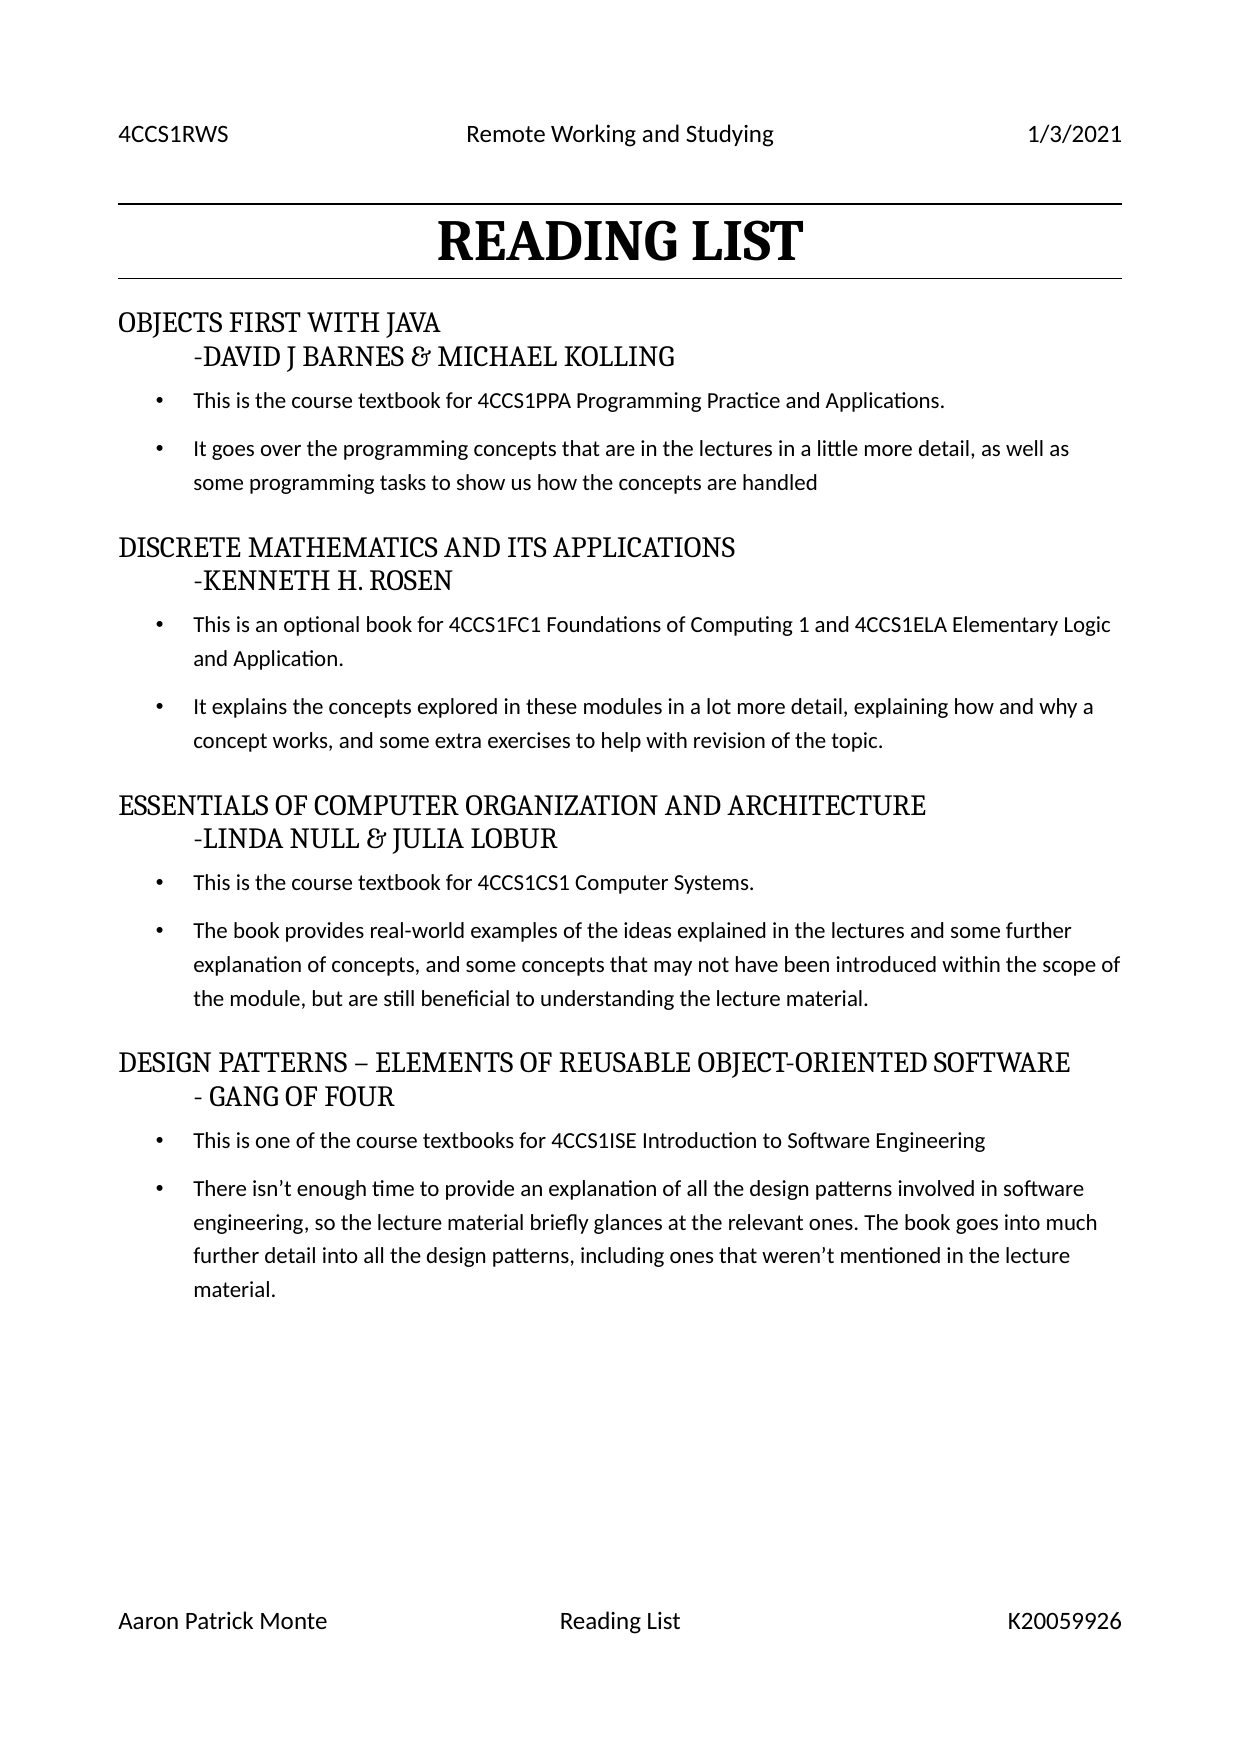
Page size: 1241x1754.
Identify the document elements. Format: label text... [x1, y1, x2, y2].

subtitle DESIGN PATTERNS – ELEMENTS OF REUSABLE OBJECT-ORIENTED SOFTWARE - GANG OF FOUR [118, 1046, 1122, 1114]
title Reading List [118, 205, 1122, 278]
subtitle ESSENTIALS OF COMPUTER ORGANIZATION AND ARCHITECTURE -LINDA NULL & JULIA LOBUR [118, 788, 1122, 856]
list This is the course textbook for 4CCS1CS1 Computer Systems. [156, 868, 1122, 897]
list It goes over the programming concepts that are in the lectures in a little more detail, as well as some programming tasks to show us how the concepts are handled [156, 434, 1122, 496]
subtitle Objects first with Java -David J Barnes & Michael Kolling [118, 306, 1122, 374]
list There isn’t enough time to provide an explanation of all the design patterns involved in software engineering, so the lecture material briefly glances at the relevant ones. The book goes into much further detail into all the design patterns, including ones that weren’t mentioned in the lecture material. [156, 1174, 1122, 1303]
list This is one of the course textbooks for 4CCS1ISE Introduction to Software Engineering [156, 1126, 1122, 1154]
list It explains the concepts explored in these modules in a lot more detail, explaining how and why a concept works, and some extra exercises to help with revision of the topic. [156, 692, 1122, 754]
list This is the course textbook for 4CCS1PPA Programming Practice and Applications. [156, 386, 1122, 414]
subtitle Discrete Mathematics and its applicationS -KENNETH H. ROSEN [118, 531, 1122, 598]
list This is an optional book for 4CCS1FC1 Foundations of Computing 1 and 4CCS1ELA Elementary Logic and Application. [156, 611, 1122, 672]
list The book provides real-world examples of the ideas explained in the lectures and some further explanation of concepts, and some concepts that may not have been introduced within the scope of the module, but are still beneficial to understanding the lecture material. [156, 917, 1122, 1012]
